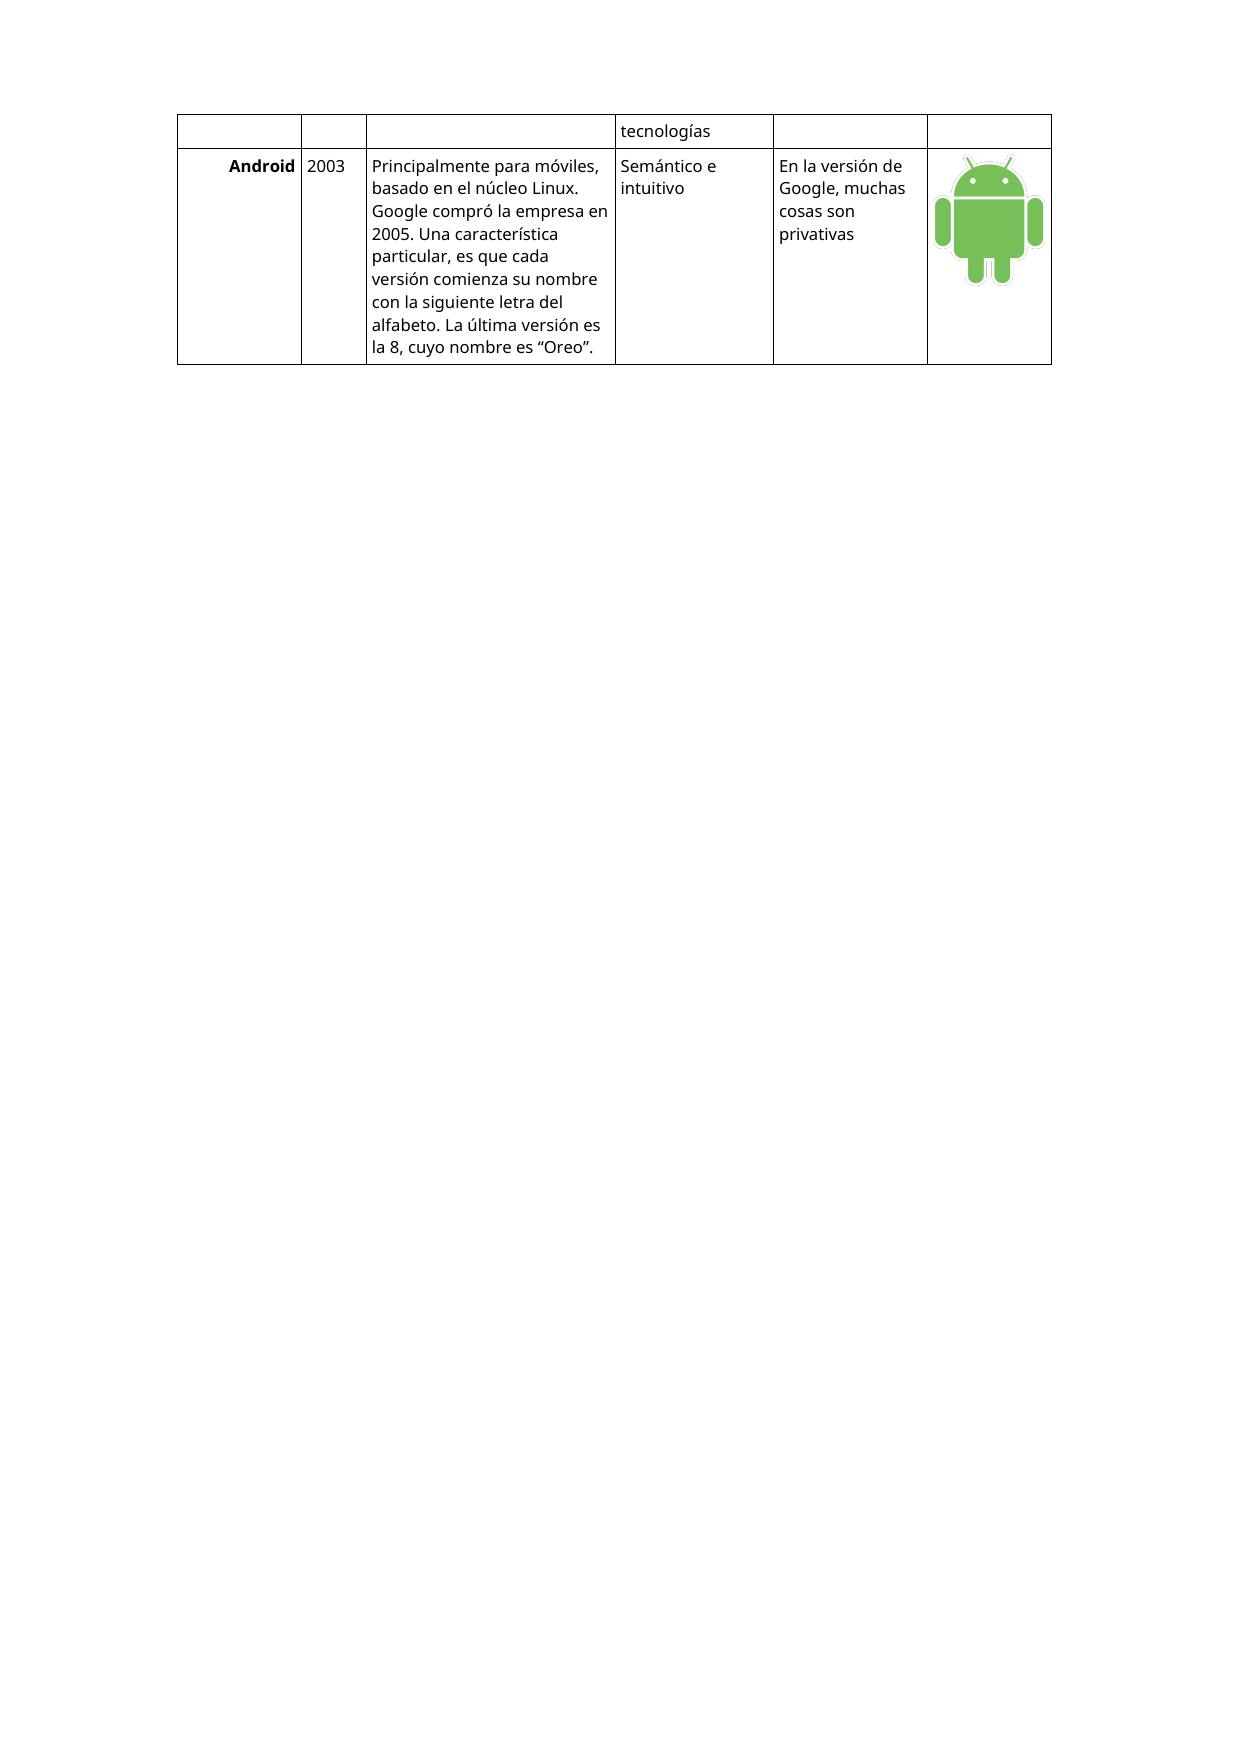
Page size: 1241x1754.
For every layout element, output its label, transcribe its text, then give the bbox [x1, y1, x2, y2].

table_cell [367, 115, 615, 148]
table_cell Principalmente para móviles, basado en el núcleo Linux. Google compró la empresa en 2005. Una característica particular, es que cada versión comienza su nombre con la siguiente letra del alfabeto. La última versión es la 8, cuyo nombre es “Oreo”. [367, 149, 615, 364]
table_cell [928, 149, 1051, 364]
table_cell [928, 115, 1051, 148]
table_cell [774, 115, 927, 148]
table_cell Semántico e intuitivo [616, 149, 773, 364]
table_cell Android [178, 149, 301, 364]
table_cell 2003 [302, 149, 366, 364]
table_cell tecnologías [616, 115, 773, 148]
table_cell [302, 115, 366, 148]
picture [932, 154, 1046, 286]
table_cell En la versión de Google, muchas cosas son privativas [774, 149, 927, 364]
table_cell [178, 115, 301, 148]
